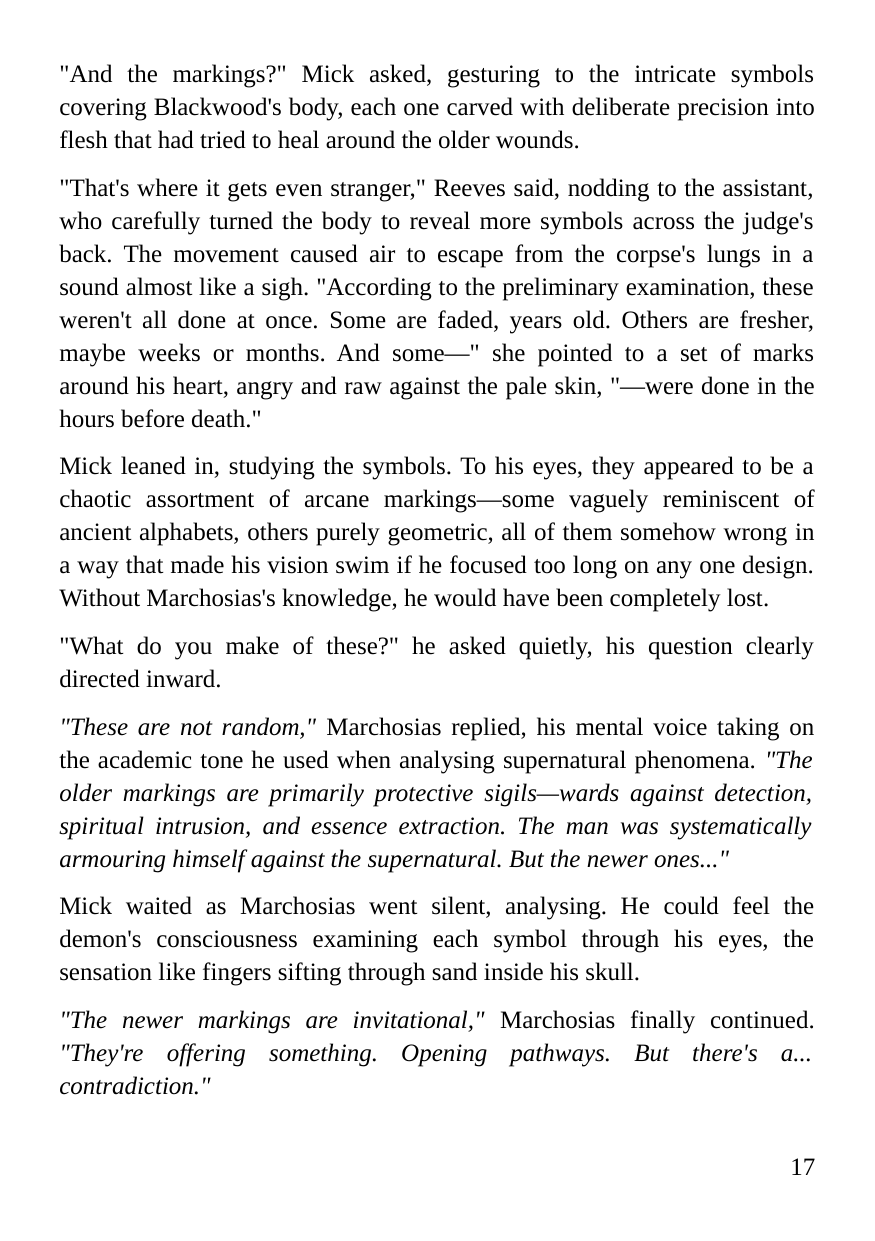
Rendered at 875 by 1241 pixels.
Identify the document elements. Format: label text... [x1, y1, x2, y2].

text Mick waited as Marchosias went silent, analysing. He could feel the demon's consciousness examining each symbol through his eyes, the sensation like fingers sifting through sand inside his skull. [59, 891, 815, 986]
text "And the markings?" Mick asked, gesturing to the intricate symbols covering Blackwood's body, each one carved with deliberate precision into flesh that had tried to heal around the older wounds. [59, 59, 815, 154]
text Mick leaned in, studying the symbols. To his eyes, they appeared to be a chaotic assortment of arcane markings—some vaguely reminiscent of ancient alphabets, others purely geometric, all of them somehow wrong in a way that made his vision swim if he focused too long on any one design. Without Marchosias's knowledge, he would have been completely lost. [59, 451, 815, 612]
text "That's where it gets even stranger," Reeves said, nodding to the assistant, who carefully turned the body to reveal more symbols across the judge's back. The movement caused air to escape from the corpse's lungs in a sound almost like a sigh. "According to the preliminary examination, these weren't all done at once. Some are faded, years old. Others are fresher, maybe weeks or months. And some—" she pointed to a set of marks around his heart, angry and raw against the pale skin, "—were done in the hours before death." [59, 173, 815, 433]
text "These are not random," Marchosias replied, his mental voice taking on the academic tone he used when analysing supernatural phenomena. "The older markings are primarily protective sigils—wards against detection, spiritual intrusion, and essence extraction. The man was systematically armouring himself against the supernatural. But the newer ones..." [59, 712, 815, 873]
text "The newer markings are invitational," Marchosias finally continued. "They're offering something. Opening pathways. But there's a... contradiction." [59, 1005, 815, 1100]
text "What do you make of these?" he asked quietly, his question clearly directed inward. [59, 631, 815, 693]
